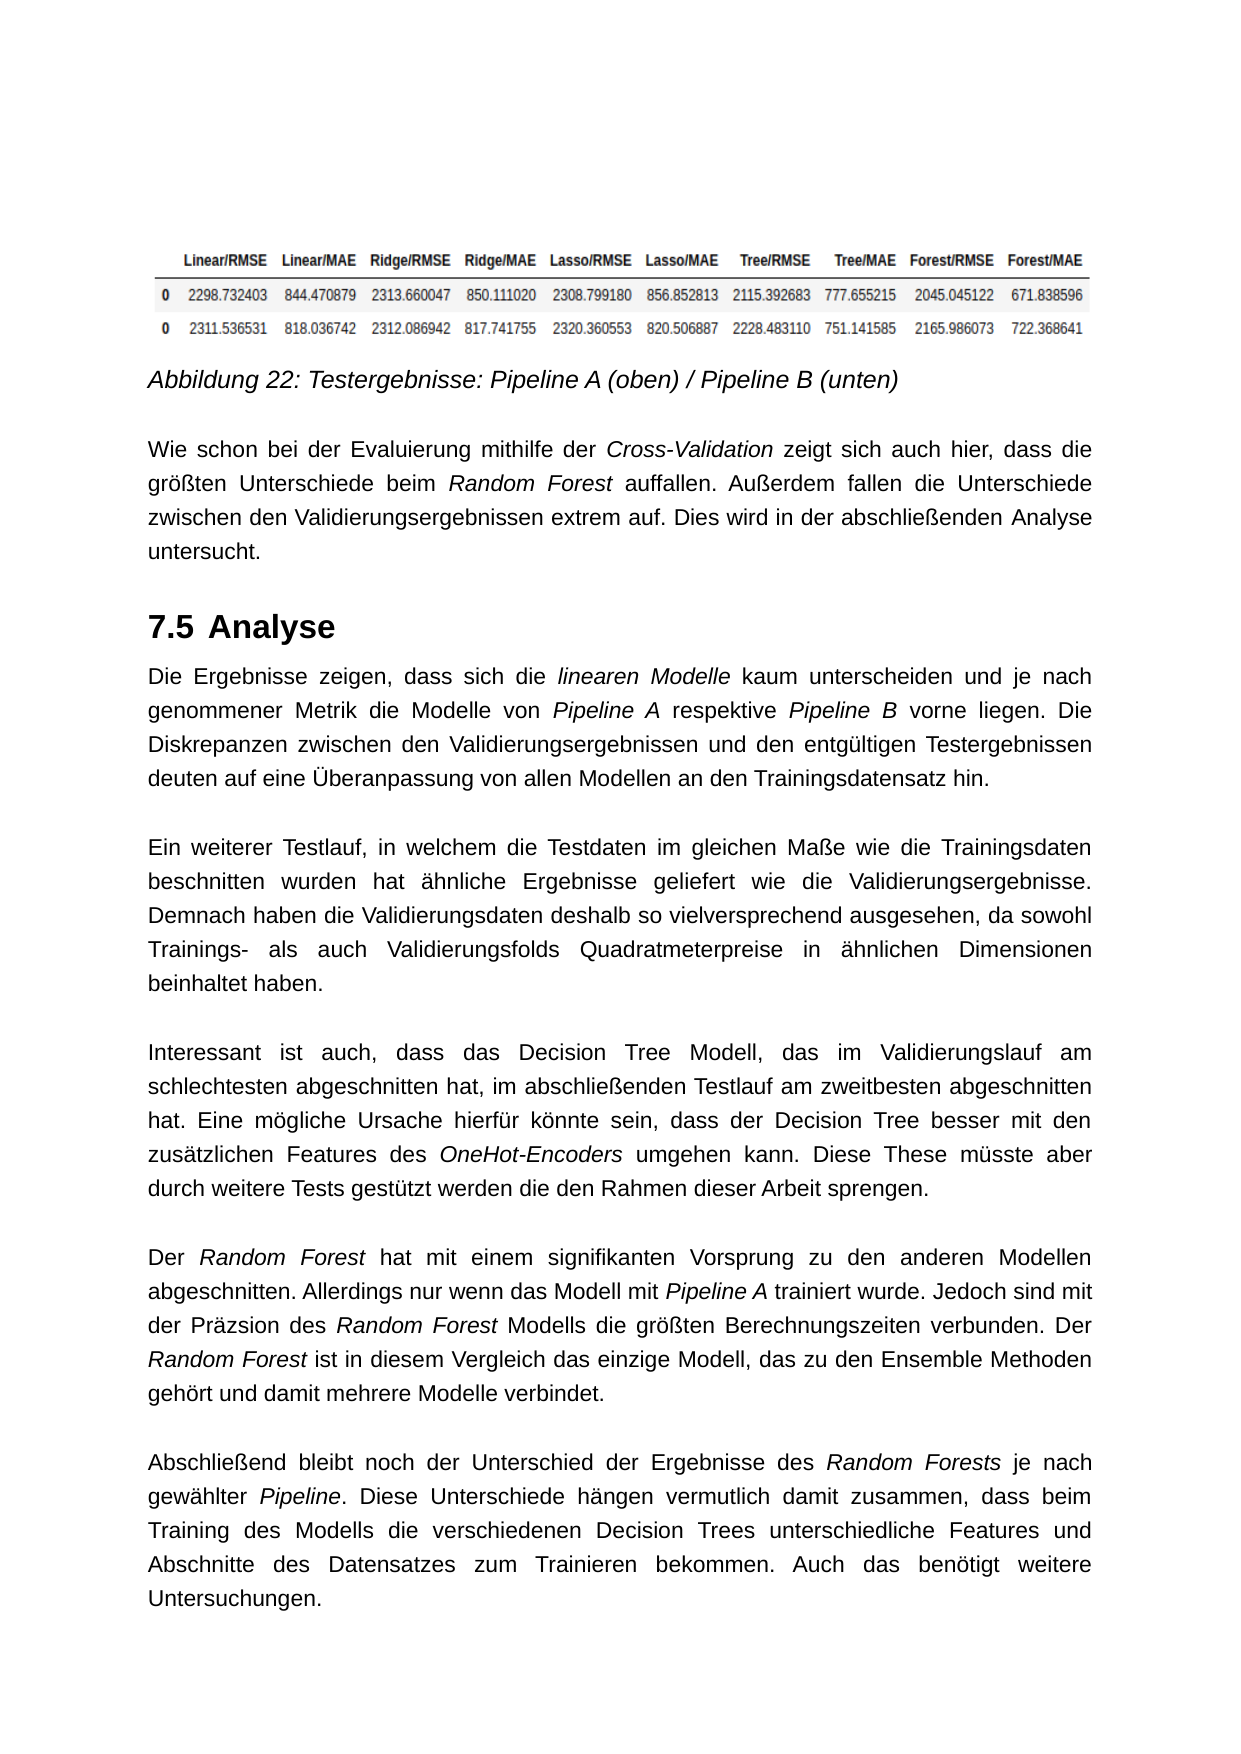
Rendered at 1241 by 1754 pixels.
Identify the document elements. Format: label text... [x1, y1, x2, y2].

text Der Random Forest hat mit einem signifikanten Vorsprung zu den anderen Modellen abgeschnitten. Allerdings nur wenn das Modell mit Pipeline A trainiert wurde. Jedoch sind mit der Präzsion des Random Forest Modells die größten Berechnungszeiten verbunden. Der Random Forest ist in diesem Vergleich das einzige Modell, das zu den Ensemble Methoden gehört und damit mehrere Modelle verbindet. [148, 1244, 1092, 1407]
picture [147, 248, 1093, 352]
text Abbildung 22: Testergebnisse: Pipeline A (oben) / Pipeline B (unten) [148, 352, 1092, 394]
text Interessant ist auch, dass das Decision Tree Modell, das im Validierungslauf am schlechtesten abgeschnitten hat, im abschließenden Testlauf am zweitbesten abgeschnitten hat. Eine mögliche Ursache hierfür könnte sein, dass der Decision Tree besser mit den zusätzlichen Features des OneHot-Encoders umgehen kann. Diese These müsste aber durch weitere Tests gestützt werden die den Rahmen dieser Arbeit sprengen. [148, 1039, 1092, 1202]
text Die Ergebnisse zeigen, dass sich die linearen Modelle kaum unterscheiden und je nach genommener Metrik die Modelle von Pipeline A respektive Pipeline B vorne liegen. Die Diskrepanzen zwischen den Validierungsergebnissen und den entgültigen Testergebnissen deuten auf eine Überanpassung von allen Modellen an den Trainingsdatensatz hin. [148, 663, 1092, 792]
subtitle Analyse [148, 607, 1092, 645]
text Wie schon bei der Evaluierung mithilfe der Cross-Validation zeigt sich auch hier, dass die größten Unterschiede beim Random Forest auffallen. Außerdem fallen die Unterschiede zwischen den Validierungsergebnissen extrem auf. Dies wird in der abschließenden Analyse untersucht. [148, 436, 1092, 565]
text Ein weiterer Testlauf, in welchem die Testdaten im gleichen Maße wie die Trainingsdaten beschnitten wurden hat ähnliche Ergebnisse geliefert wie die Validierungsergebnisse. Demnach haben die Validierungsdaten deshalb so vielversprechend ausgesehen, da sowohl Trainings- als auch Validierungsfolds Quadratmeterpreise in ähnlichen Dimensionen beinhaltet haben. [148, 834, 1092, 997]
text Abschließend bleibt noch der Unterschied der Ergebnisse des Random Forests je nach gewählter Pipeline. Diese Unterschiede hängen vermutlich damit zusammen, dass beim Training des Modells die verschiedenen Decision Trees unterschiedliche Features und Abschnitte des Datensatzes zum Trainieren bekommen. Auch das benötigt weitere Untersuchungen. [148, 1449, 1092, 1612]
